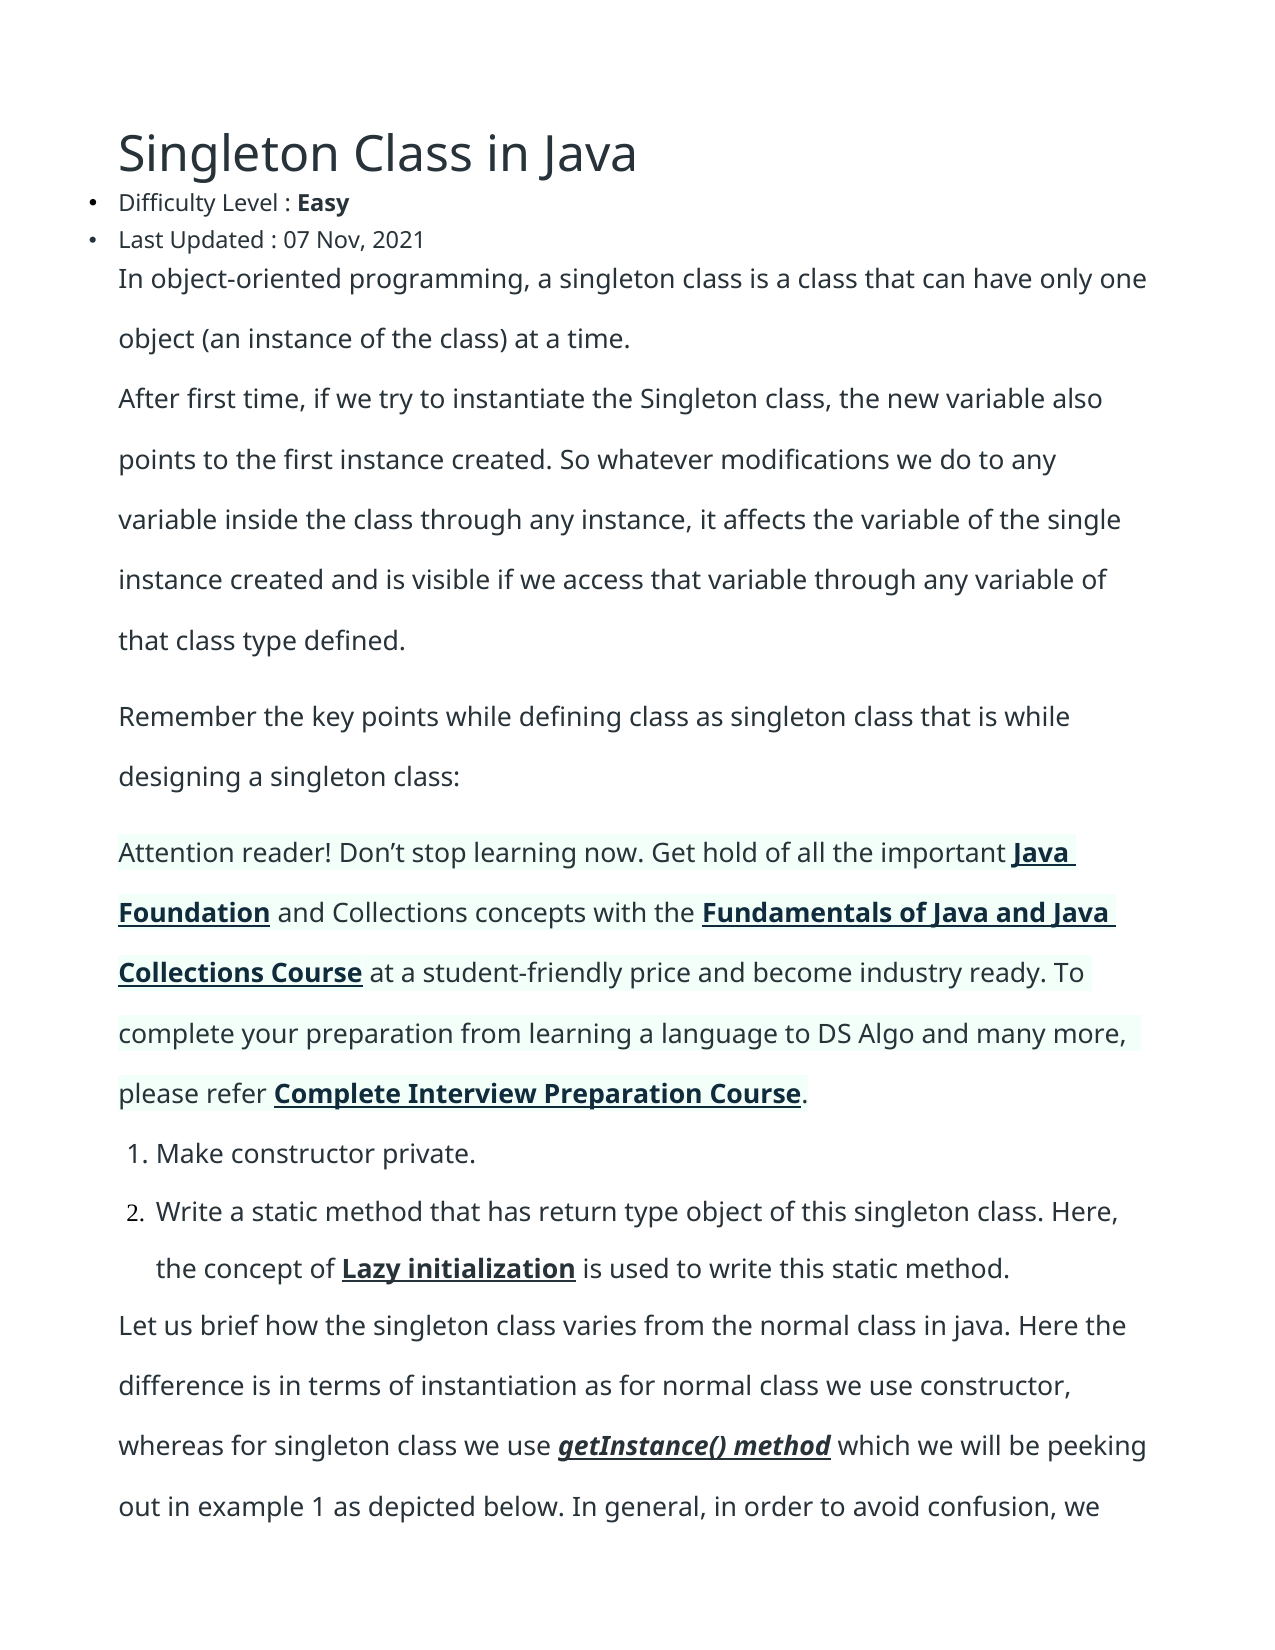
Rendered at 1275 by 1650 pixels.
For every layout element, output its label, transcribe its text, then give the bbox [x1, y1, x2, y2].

subtitle Singleton Class in Java [118, 118, 1157, 186]
text Remember the key points while defining class as singleton class that is while designing a singleton class: [118, 698, 1157, 794]
list Last Updated : 07 Nov, 2021 [118, 223, 1157, 255]
text Attention reader! Don’t stop learning now. Get hold of all the important Java Foundation and Collections concepts with the Fundamentals of Java and Java Collections Course at a student-friendly price and become industry ready. To complete your preparation from learning a language to DS Algo and many more, please refer Complete Interview Preparation Course. [118, 834, 1157, 1111]
list Make constructor private. [156, 1135, 1157, 1172]
text Let us brief how the singleton class varies from the normal class in java. Here the difference is in terms of instantiation as for normal class we use constructor, whereas for singleton class we use getInstance() method which we will be peeking out in example 1 as depicted below. In general, in order to avoid confusion, we [118, 1307, 1157, 1524]
text In object-oriented programming, a singleton class is a class that can have only one object (an instance of the class) at a time. After first time, if we try to instantiate the Singleton class, the new variable also points to the first instance created. So whatever modifications we do to any variable inside the class through any instance, it affects the variable of the single instance created and is visible if we access that variable through any variable of that class type defined. [118, 260, 1157, 658]
list Difficulty Level : Easy [118, 186, 1157, 218]
list Write a static method that has return type object of this singleton class. Here, the concept of Lazy initialization is used to write this static method. [156, 1192, 1157, 1286]
